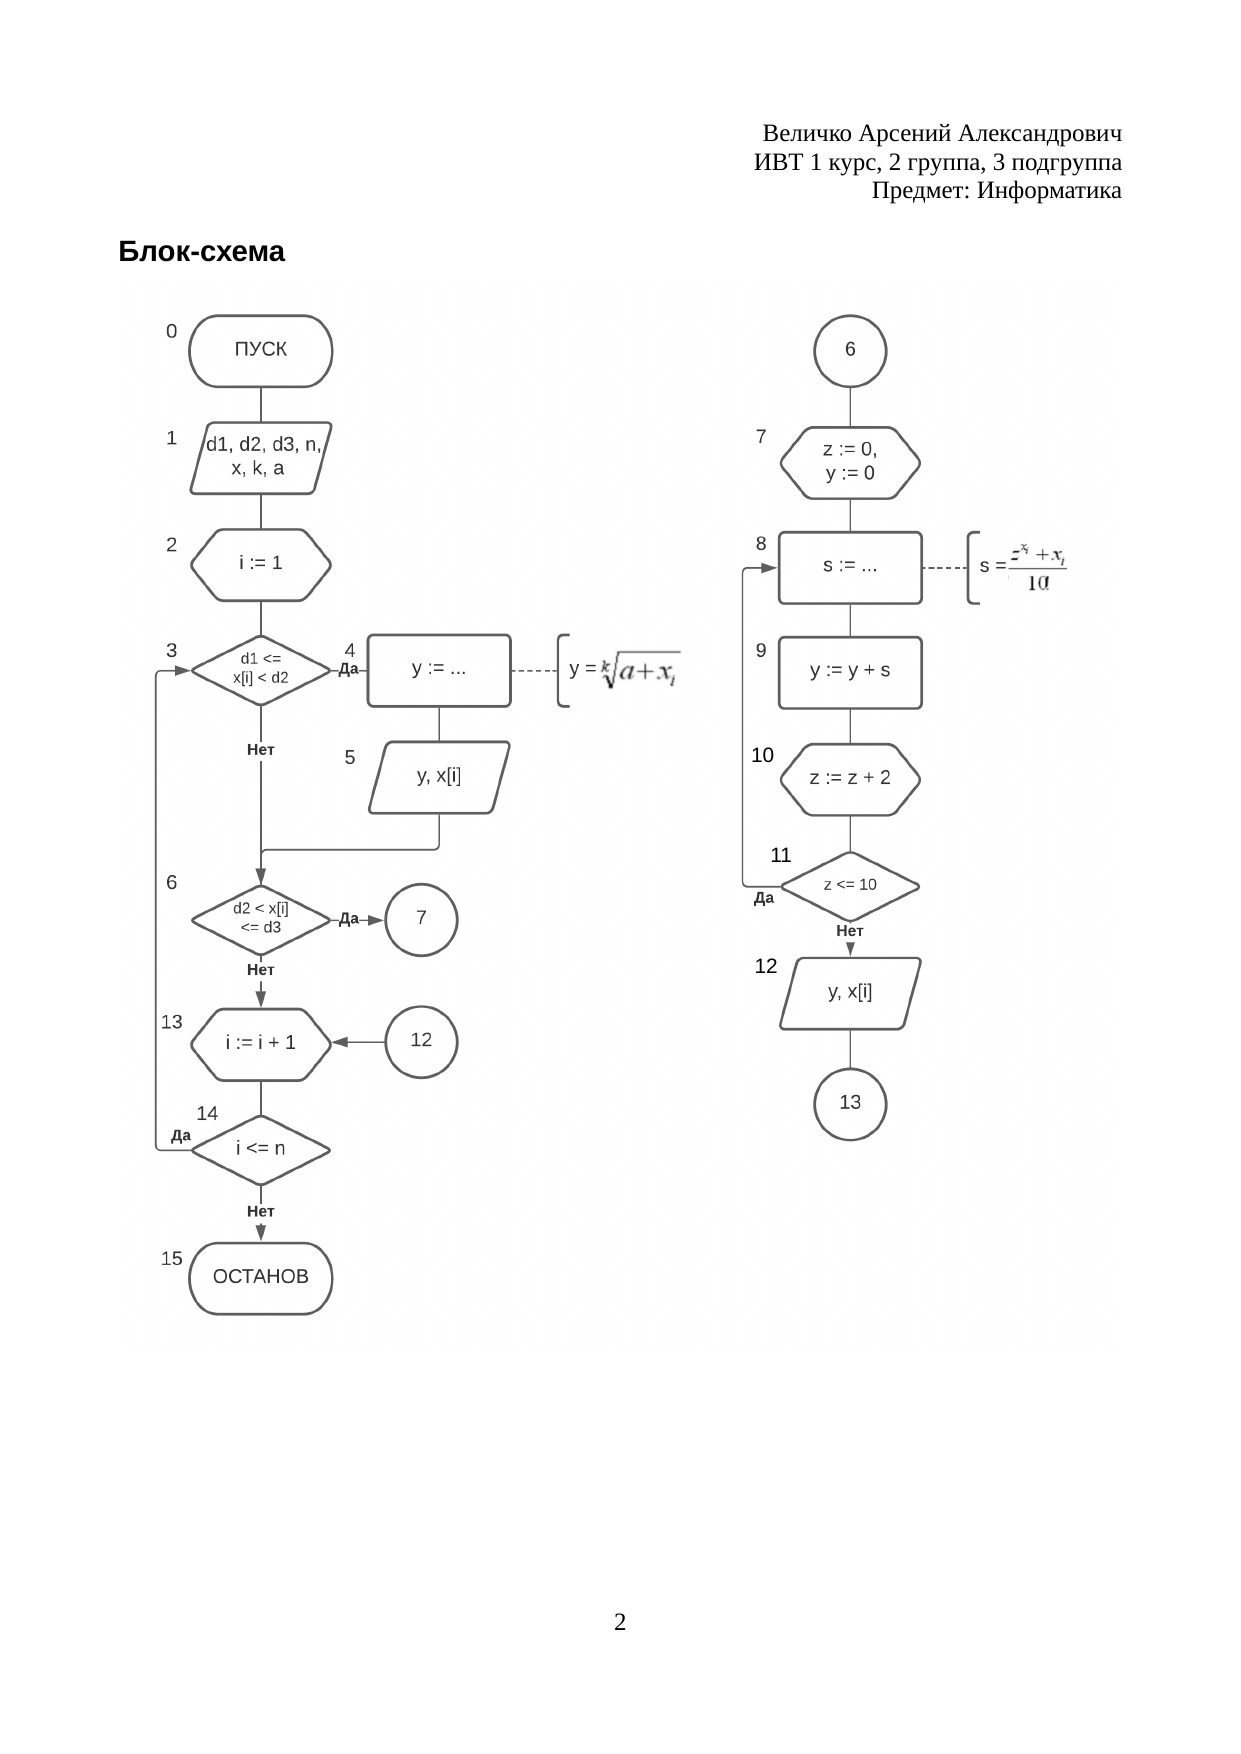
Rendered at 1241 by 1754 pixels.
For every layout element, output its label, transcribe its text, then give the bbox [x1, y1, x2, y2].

picture [118, 280, 1123, 1350]
subtitle Блок-схема [118, 234, 1122, 268]
